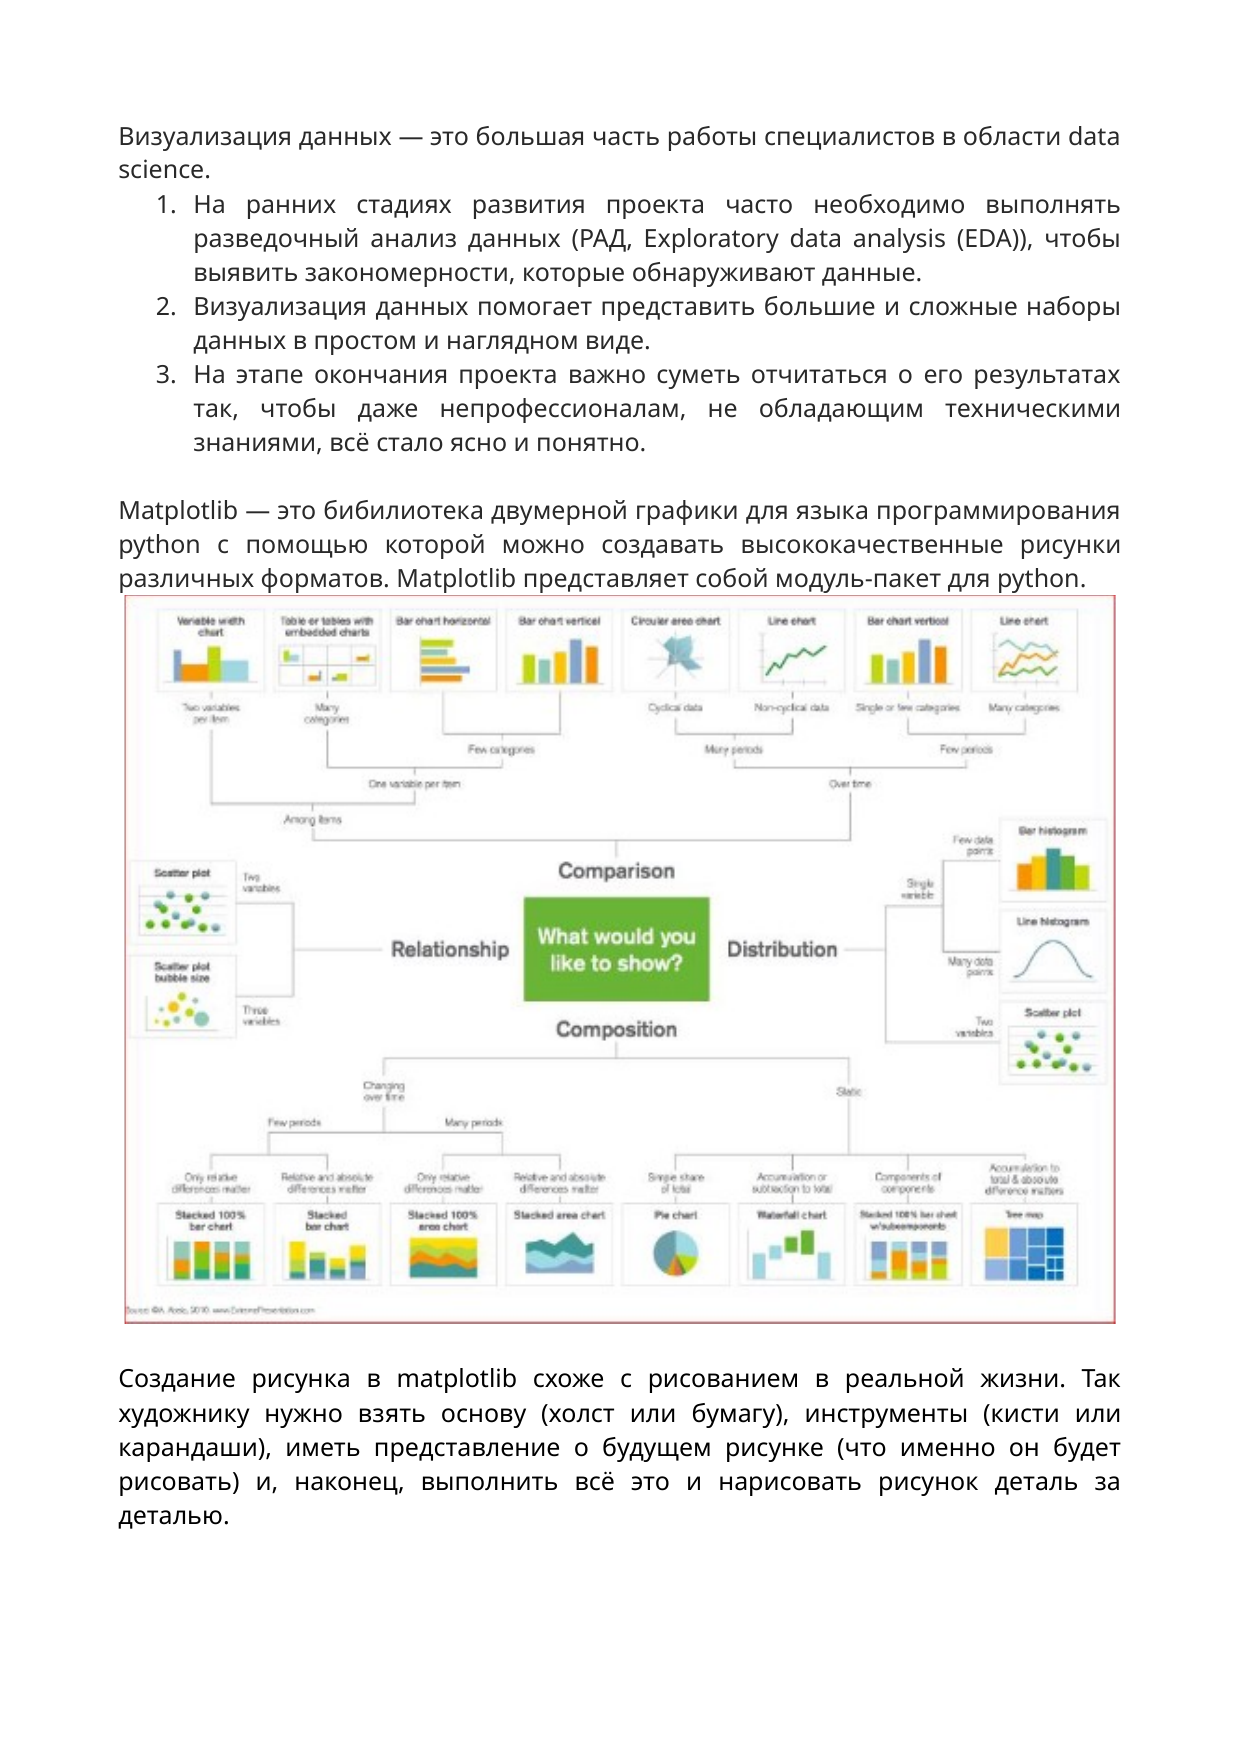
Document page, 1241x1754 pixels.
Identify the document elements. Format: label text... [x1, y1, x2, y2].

text Matplotlib — это бибилиотека двумерной графики для языка программирования python с помощью которой можно создавать высококачественные рисунки различных форматов. Matplotlib представляет собой модуль-пакет для python. [118, 493, 1122, 595]
list На ранних стадиях развития проекта часто необходимо выполнять разведочный анализ данных (РАД, Exploratory data analysis (EDA)), чтобы выявить закономерности, которые обнаруживают данные. [156, 186, 1122, 288]
list Визуализация данных помогает представить большие и сложные наборы данных в простом и наглядном виде. [156, 288, 1122, 357]
list На этапе окончания проекта важно суметь отчитаться о его результатах так, чтобы даже непрофессионалам, не обладающим техническими знаниями, всё стало ясно и понятно. [156, 357, 1122, 459]
picture [124, 595, 1116, 1324]
text Создание рисунка в matplotlib схоже с рисованием в реальной жизни. Так художнику нужно взять основу (холст или бумагу), инструменты (кисти или карандаши), иметь представление о будущем рисунке (что именно он будет рисовать) и, наконец, выполнить всё это и нарисовать рисунок деталь за деталью. [118, 1361, 1122, 1531]
text Визуализация данных — это большая часть работы специалистов в области data science. [118, 118, 1122, 186]
